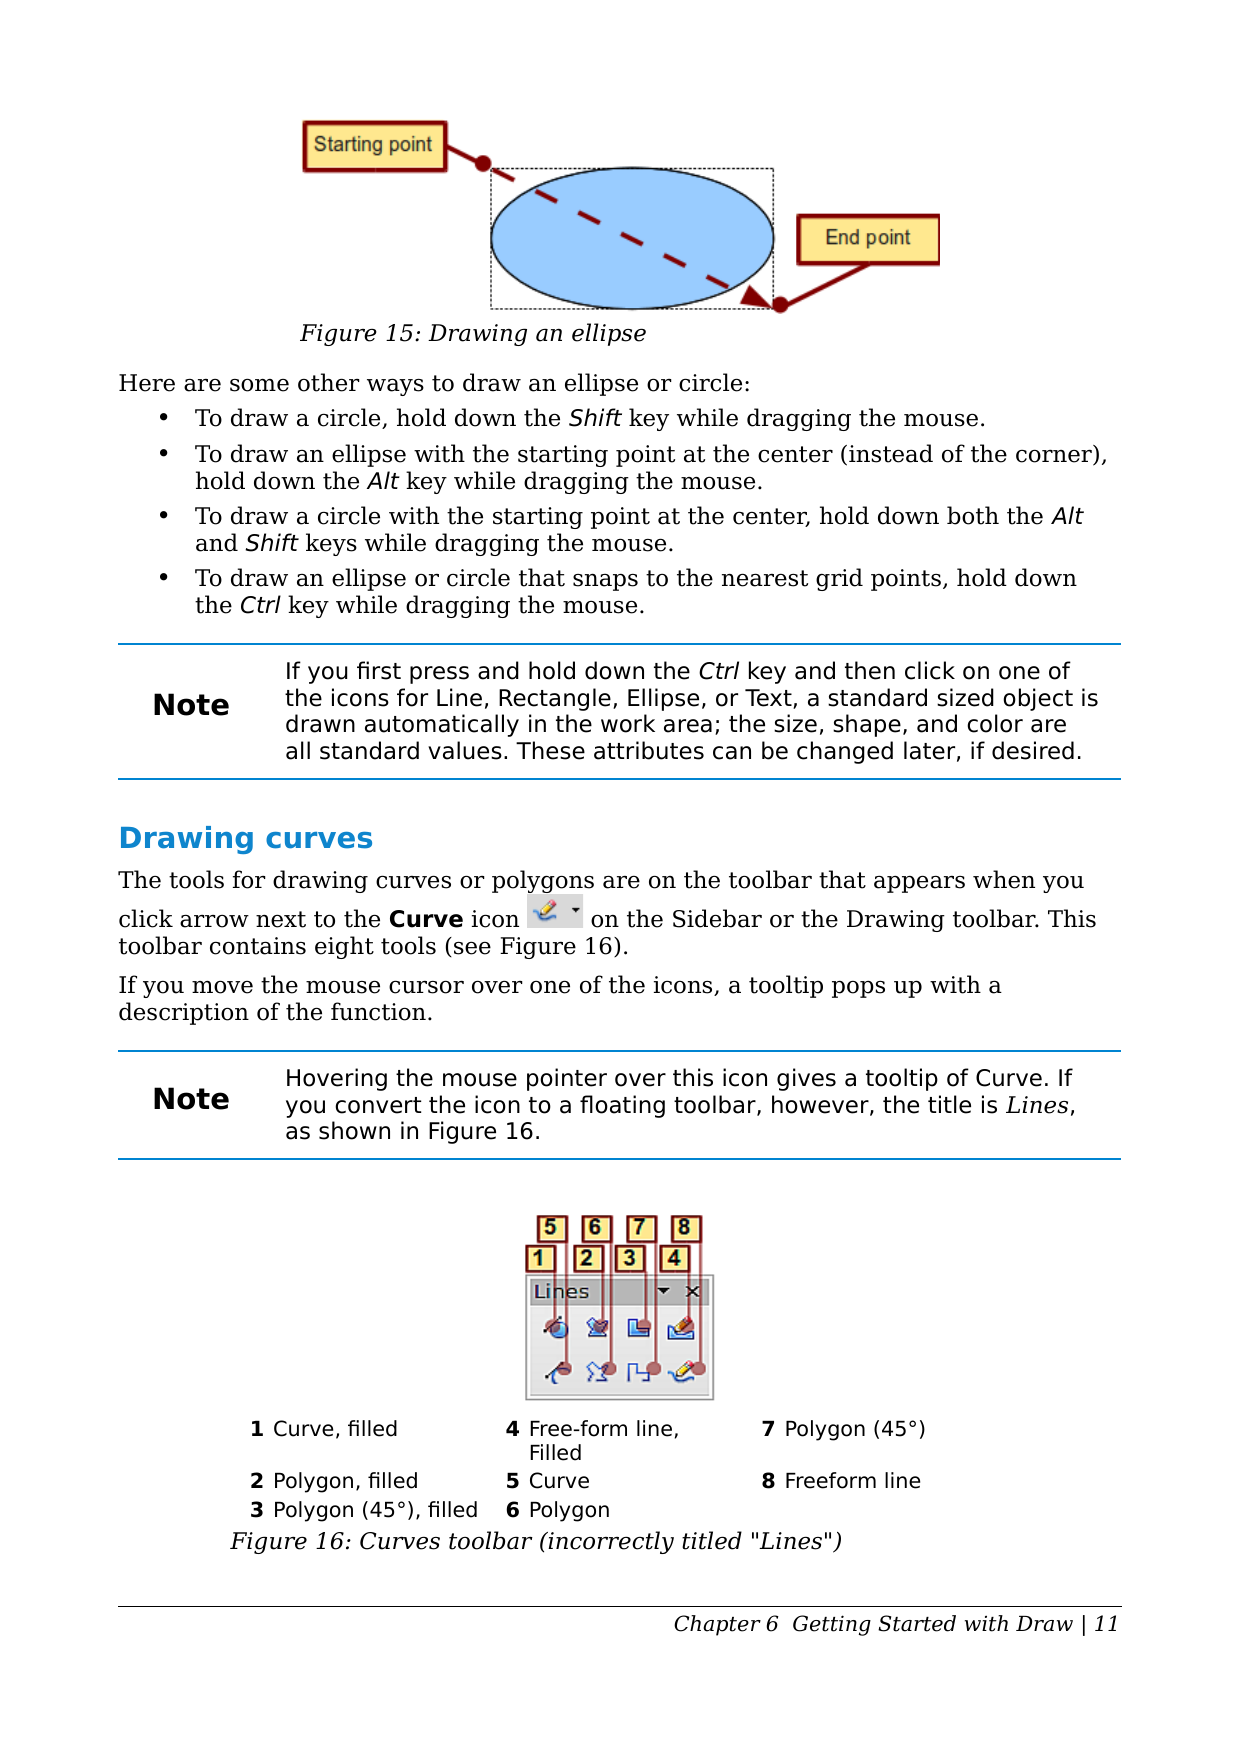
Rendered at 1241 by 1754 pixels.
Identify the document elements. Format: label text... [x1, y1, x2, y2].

table_cell Polygon (45°), filled [267, 1495, 486, 1523]
table_header 1 [230, 1414, 267, 1466]
picture [527, 894, 584, 928]
table_header If you first press and hold down the Ctrl key and then click on one of the icons for Line, Rectangle, Ellipse, or Text, a standard sized object is drawn automatically in the work area; the size, shape, and color are all standard values. These attributes can be changed later, if desired. [264, 645, 1121, 778]
table_header Polygon (45°) [778, 1414, 1010, 1466]
table_cell [778, 1495, 1010, 1523]
list To draw an ellipse or circle that snaps to the nearest grid points, hold down the Ctrl key while dragging the mouse. [156, 563, 1122, 619]
list To draw an ellipse with the starting point at the center (instead of the corner), hold down the Alt key while dragging the mouse. [156, 439, 1122, 495]
table_cell Polygon, filled [267, 1466, 486, 1495]
text If you move the mouse cursor over one of the icons, a tooltip pops up with a description of the function. [118, 972, 1122, 1026]
table_cell 3 [230, 1495, 267, 1523]
table_header 7 [742, 1414, 778, 1466]
table_header Curve, filled [267, 1414, 486, 1466]
list To draw a circle, hold down the Shift key while dragging the mouse. [156, 403, 1122, 433]
table_cell 2 [230, 1466, 267, 1495]
list Here are some other ways to draw an ellipse or circle: [118, 370, 1122, 397]
table_cell Polygon [523, 1495, 742, 1523]
picture [300, 118, 940, 314]
table_cell 6 [486, 1495, 523, 1523]
table_header Note [118, 645, 263, 778]
list To draw a circle with the starting point at the center, hold down both the Alt and Shift keys while dragging the mouse. [156, 501, 1122, 557]
subtitle Drawing curves [118, 821, 1122, 855]
table_cell [742, 1495, 778, 1523]
table_cell 8 [742, 1466, 778, 1495]
table_cell 5 [486, 1466, 523, 1495]
table_header Note [118, 1052, 263, 1158]
table_cell Curve [523, 1466, 742, 1495]
table_cell Freeform line [778, 1466, 1010, 1495]
picture [524, 1214, 716, 1402]
table_header Hovering the mouse pointer over this icon gives a tooltip of Curve. If you convert the icon to a floating toolbar, however, the title is Lines, as shown in Figure 16. [264, 1052, 1121, 1158]
text Figure 16: Curves toolbar (incorrectly titled "Lines") [230, 1528, 1010, 1555]
text The tools for drawing curves or polygons are on the toolbar that appears when you click arrow next to the Curve icon on the Sidebar or the Drawing toolbar. This toolbar contains eight tools (see Figure 16). [118, 868, 1122, 960]
table_header Free-form line, Filled [523, 1414, 742, 1466]
table_header 4 [486, 1414, 523, 1466]
text Figure 15: Drawing an ellipse [300, 320, 940, 347]
